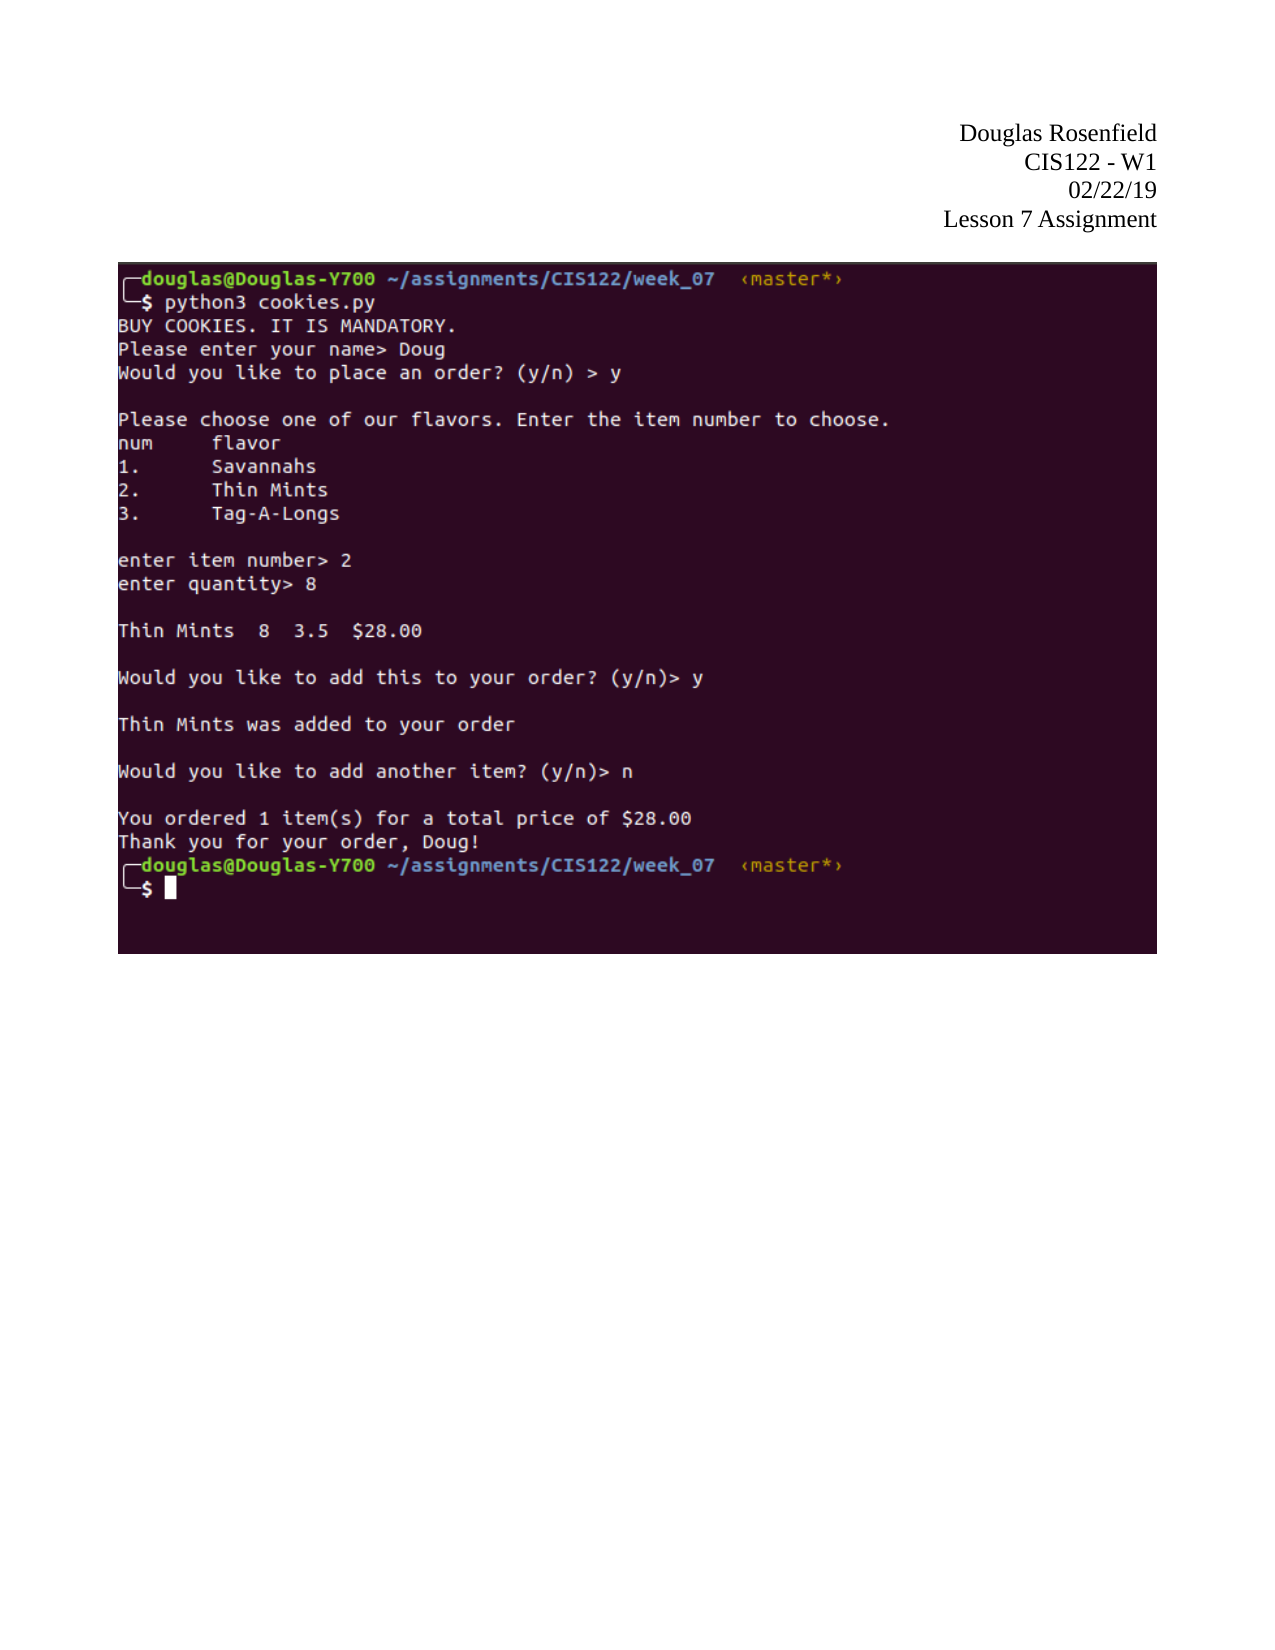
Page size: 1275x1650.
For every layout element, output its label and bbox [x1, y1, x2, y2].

picture [118, 262, 1157, 954]
